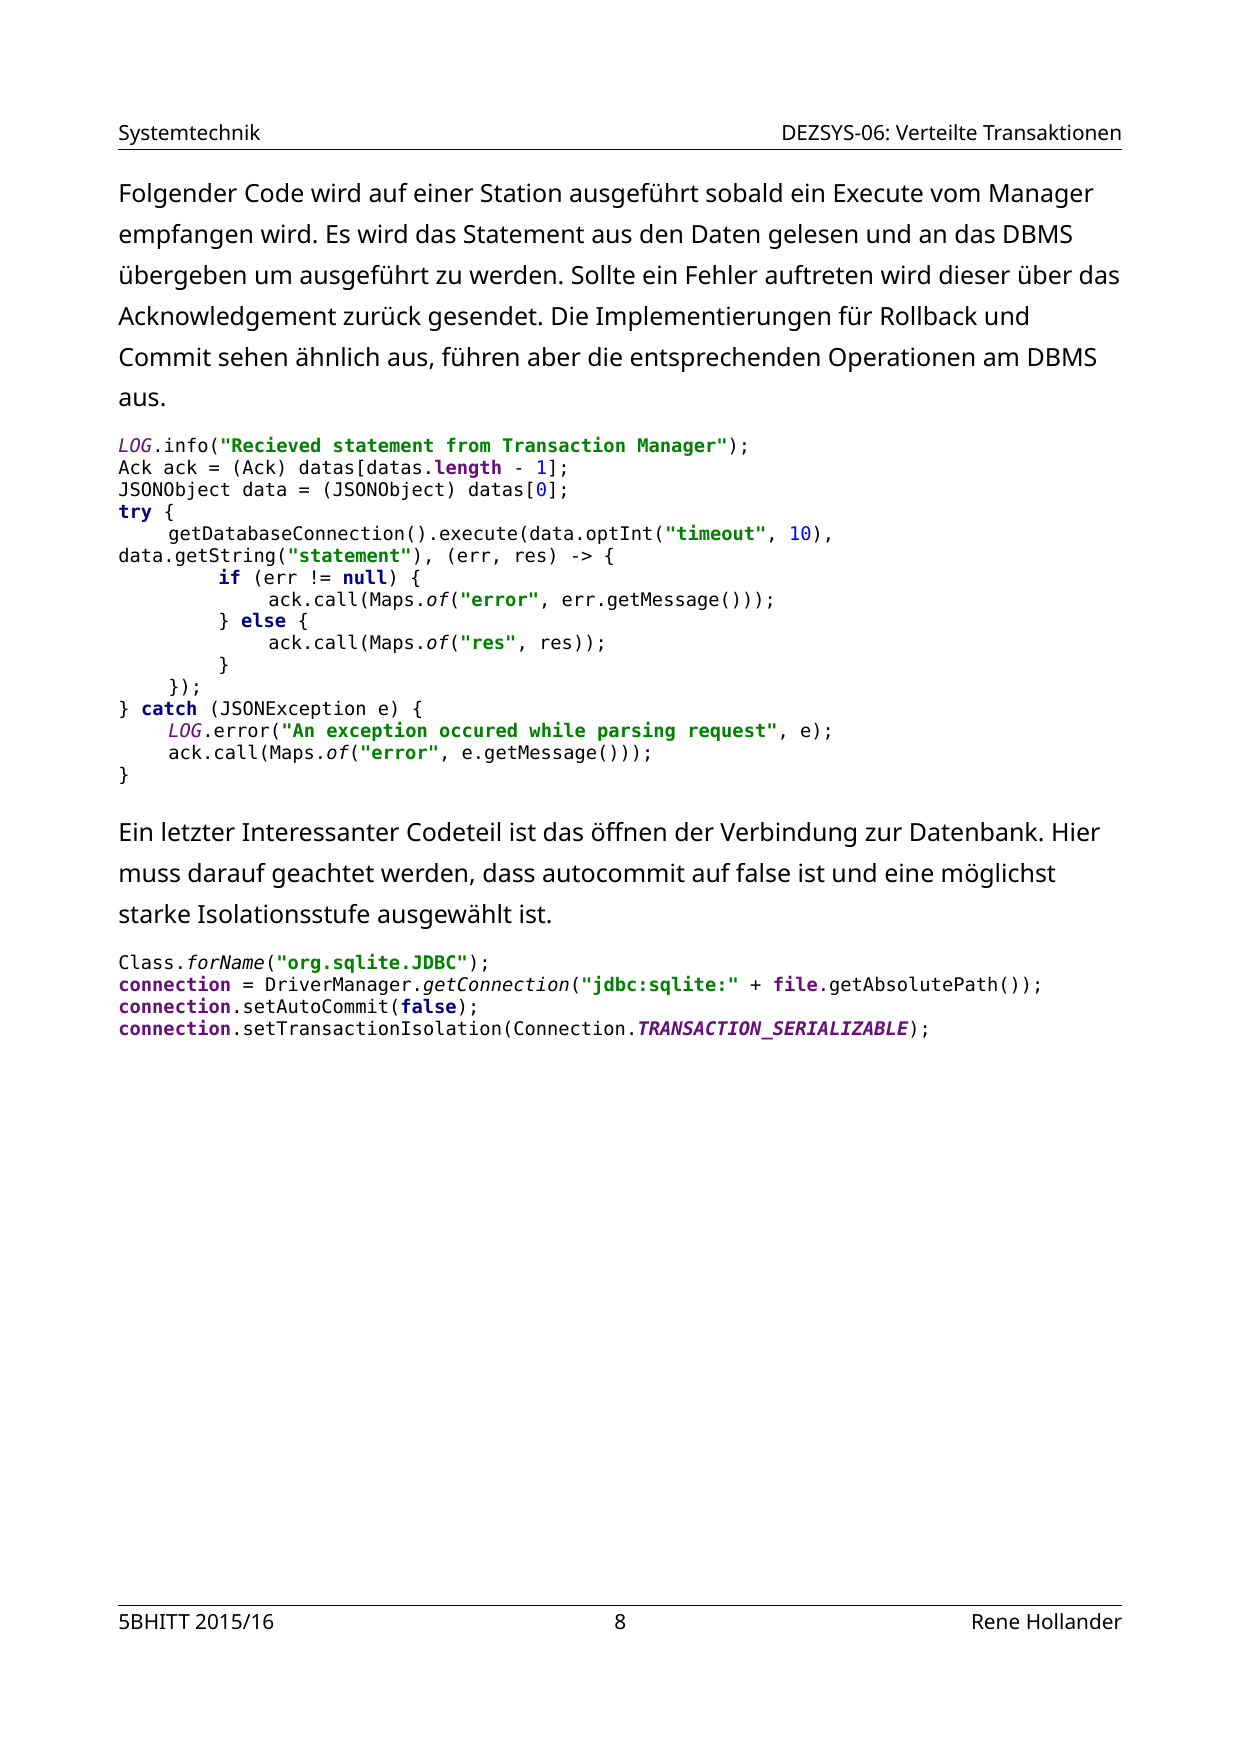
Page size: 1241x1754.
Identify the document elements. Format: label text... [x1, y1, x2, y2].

text Folgender Code wird auf einer Station ausgeführt sobald ein Execute vom Manager empfangen wird. Es wird das Statement aus den Daten gelesen und an das DBMS übergeben um ausgeführt zu werden. Sollte ein Fehler auftreten wird dieser über das Acknowledgement zurück gesendet. Die Implementierungen für Rollback und Commit sehen ähnlich aus, führen aber die entsprechenden Operationen am DBMS aus. [118, 176, 1122, 414]
text ack.call(Maps.of("res", res)); [118, 632, 1122, 654]
text ack.call(Maps.of("error", err.getMessage())); [118, 589, 1122, 611]
text } [118, 764, 1122, 786]
text Class.forName("org.sqlite.JDBC"); [118, 952, 1122, 974]
text ack.call(Maps.of("error", e.getMessage())); [118, 742, 1122, 764]
text } [118, 654, 1122, 676]
text JSONObject data = (JSONObject) datas[0]; [118, 479, 1122, 501]
text LOG.error("An exception occured while parsing request", e); [118, 720, 1122, 742]
text } catch (JSONException e) { [118, 698, 1122, 720]
text Ein letzter Interessanter Codeteil ist das öffnen der Verbindung zur Datenbank. Hier muss darauf geachtet werden, dass autocommit auf false ist und eine möglichst starke Isolationsstufe ausgewählt ist. [118, 815, 1122, 931]
text if (err != null) { [118, 567, 1122, 589]
text connection = DriverManager.getConnection("jdbc:sqlite:" + file.getAbsolutePath()); [118, 974, 1122, 996]
text }); [118, 676, 1122, 698]
text connection.setTransactionIsolation(Connection.TRANSACTION_SERIALIZABLE); [118, 1018, 1122, 1039]
text getDatabaseConnection().execute(data.optInt("timeout", 10), data.getString("statement"), (err, res) -> { [118, 523, 1122, 567]
text } else { [118, 611, 1122, 632]
text Ack ack = (Ack) datas[datas.length - 1]; [118, 457, 1122, 479]
text LOG.info("Recieved statement from Transaction Manager"); [118, 436, 1122, 457]
text try { [118, 501, 1122, 523]
text connection.setAutoCommit(false); [118, 996, 1122, 1018]
